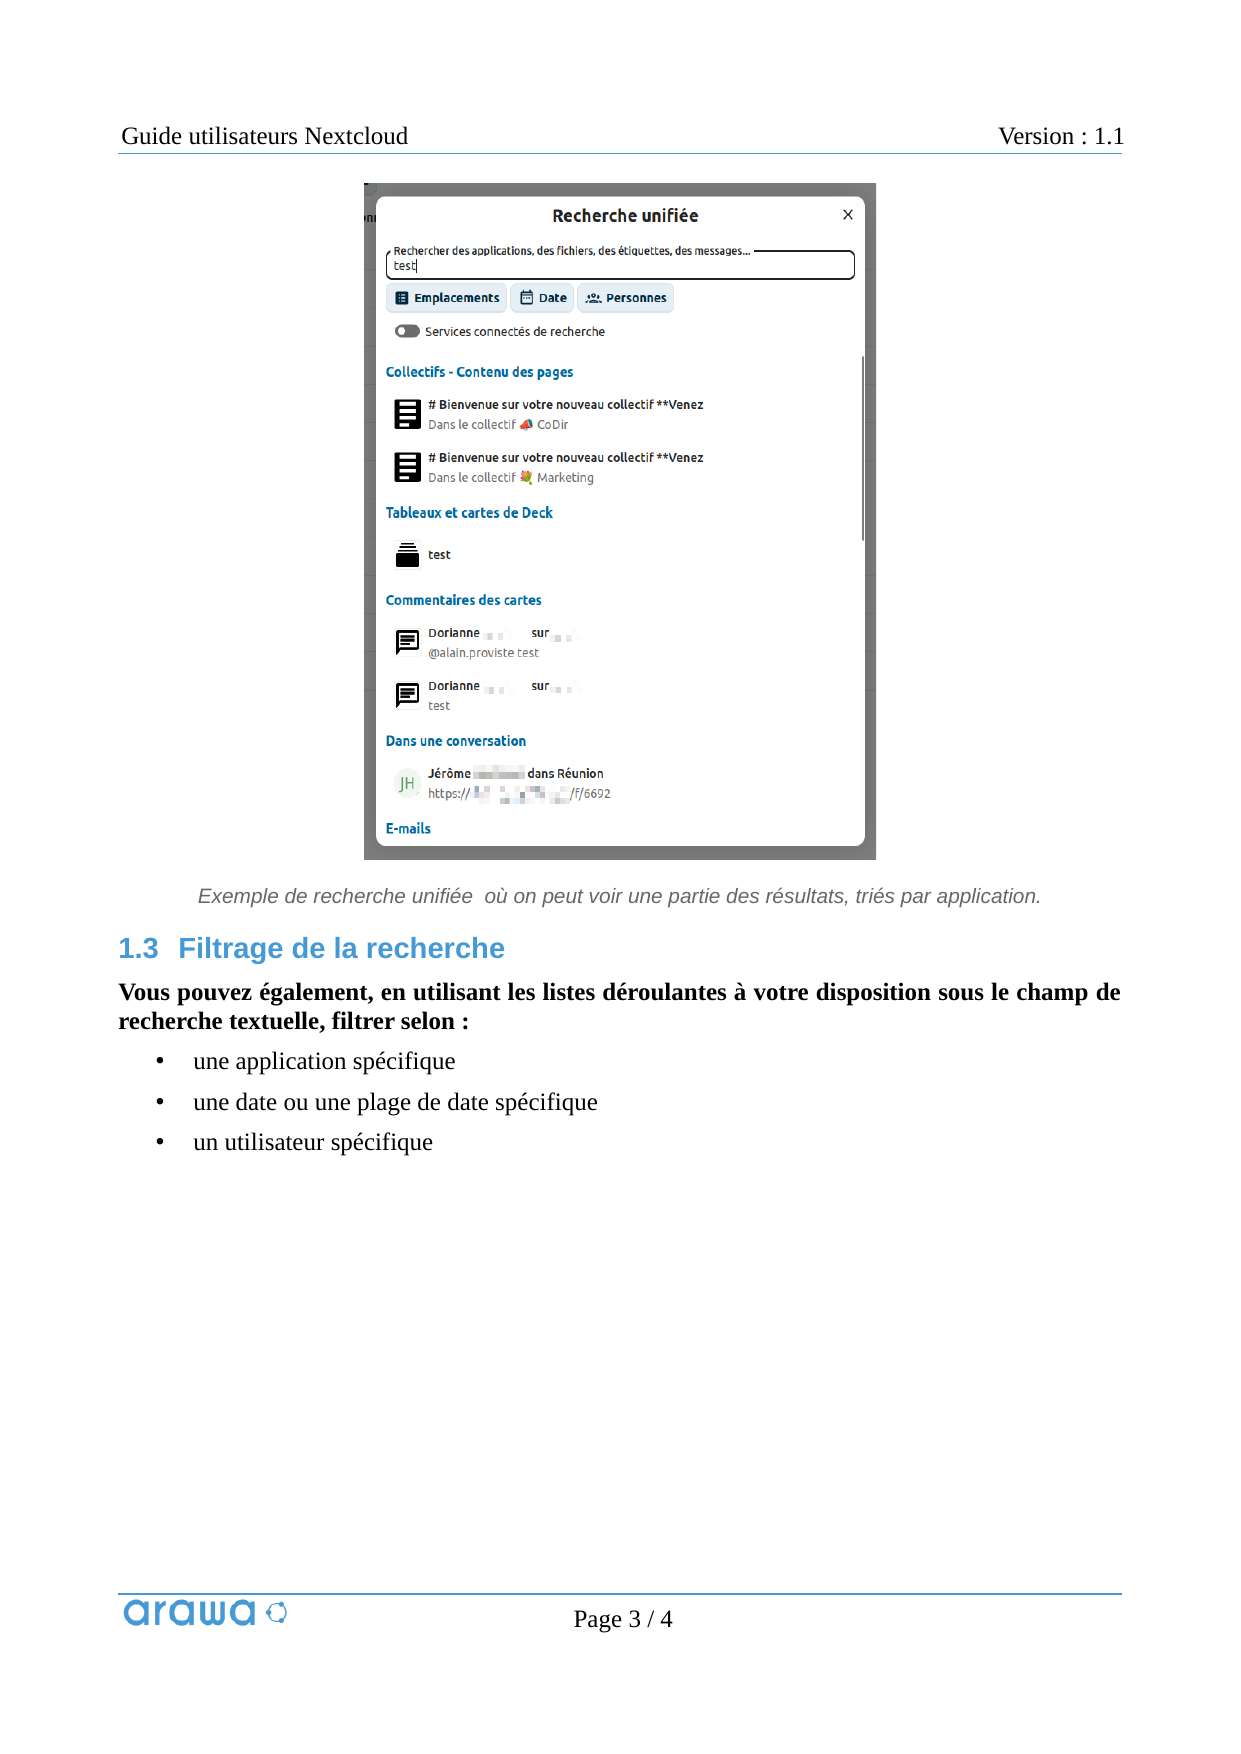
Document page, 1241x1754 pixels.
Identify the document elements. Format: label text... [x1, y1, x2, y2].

picture [364, 183, 877, 860]
text Vous pouvez également, en utilisant les listes déroulantes à votre disposition sous le champ de recherche textuelle, filtrer selon : [118, 977, 1122, 1035]
list un utilisateur spécifique [156, 1127, 1122, 1156]
picture [121, 1597, 290, 1628]
text Exemple de recherche unifiée où on peut voir une partie des résultats, triés par application. [118, 883, 1122, 907]
list une application spécifique [156, 1046, 1122, 1075]
subtitle Filtrage de la recherche [118, 931, 1122, 965]
list une date ou une plage de date spécifique [156, 1087, 1122, 1116]
